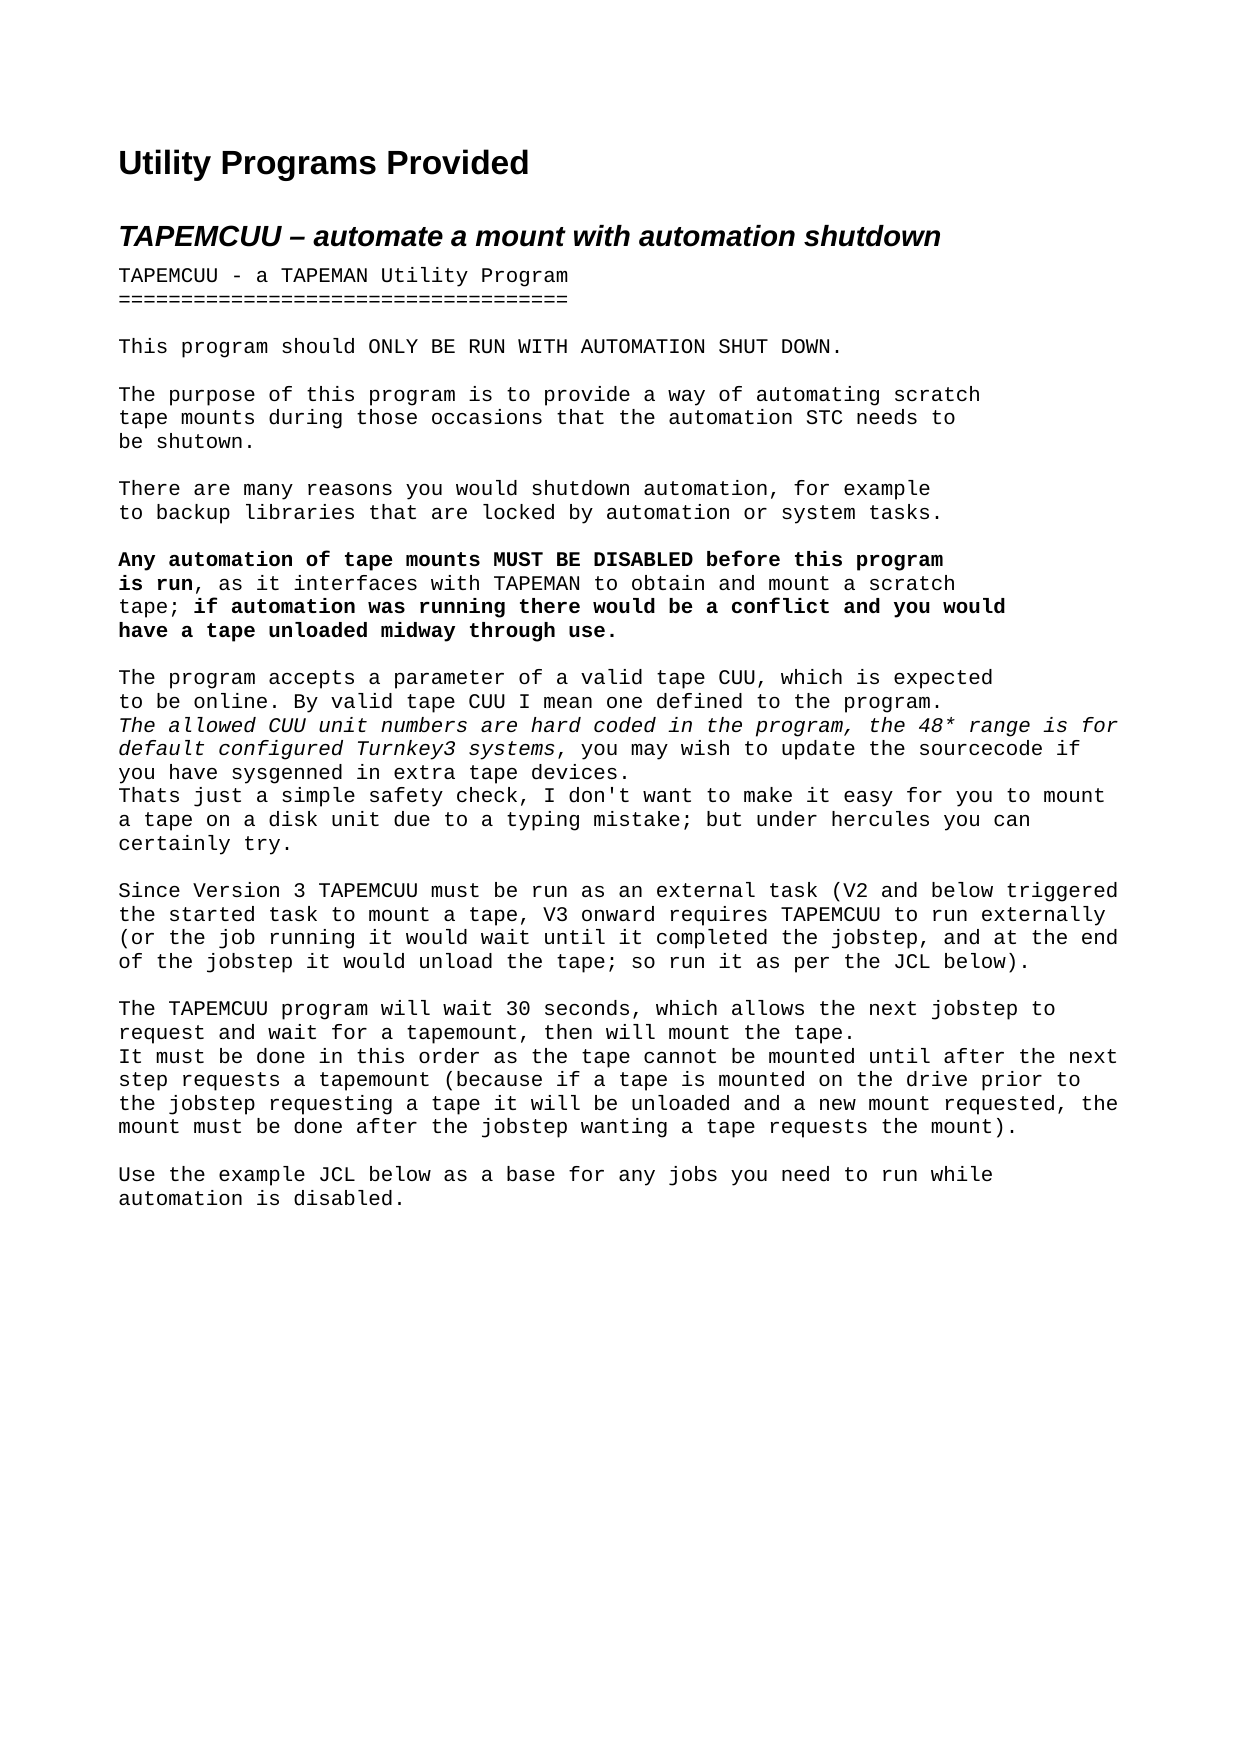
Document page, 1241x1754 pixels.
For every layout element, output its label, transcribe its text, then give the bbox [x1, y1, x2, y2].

text is run, as it interfaces with TAPEMAN to obtain and mount a scratch [118, 573, 1122, 596]
text have a tape unloaded midway through use. [118, 620, 1122, 644]
text Thats just a simple safety check, I don't want to make it easy for you to mount a tape on a disk unit due to a typing mistake; but under hercules you can certainly try. [118, 786, 1122, 856]
text TAPEMCUU - a TAPEMAN Utility Program [118, 265, 1122, 289]
text This program should ONLY BE RUN WITH AUTOMATION SHUT DOWN. [118, 336, 1122, 360]
text tape; if automation was running there would be a conflict and you would [118, 596, 1122, 620]
text Any automation of tape mounts MUST BE DISABLED before this program [118, 549, 1122, 573]
text The purpose of this program is to provide a way of automating scratch [118, 383, 1122, 407]
text The allowed CUU unit numbers are hard coded in the program, the 48* range is for default configured Turnkey3 systems, you may wish to update the sourcecode if you have sysgenned in extra tape devices. [118, 714, 1122, 786]
text The TAPEMCUU program will wait 30 seconds, which allows the next jobstep to request and wait for a tapemount, then will mount the tape. [118, 998, 1122, 1046]
text ==================================== [118, 289, 1122, 313]
text tape mounts during those occasions that the automation STC needs to [118, 407, 1122, 431]
subtitle Utility Programs Provided [118, 143, 1122, 182]
text to backup libraries that are locked by automation or system tasks. [118, 502, 1122, 525]
text be shutown. [118, 431, 1122, 454]
subtitle TAPEMCUU – automate a mount with automation shutdown [118, 219, 1122, 253]
text The program accepts a parameter of a valid tape CUU, which is expected [118, 667, 1122, 691]
text It must be done in this order as the tape cannot be mounted until after the next step requests a tapemount (because if a tape is mounted on the drive prior to the jobstep requesting a tape it will be unloaded and a new mount requested, the mount must be done after the jobstep wanting a tape requests the mount). [118, 1046, 1122, 1140]
text There are many reasons you would shutdown automation, for example [118, 478, 1122, 502]
text Since Version 3 TAPEMCUU must be run as an external task (V2 and below triggered the started task to mount a tape, V3 onward requires TAPEMCUU to run externally (or the job running it would wait until it completed the jobstep, and at the end of the jobstep it would unload the tape; so run it as per the JCL below). [118, 880, 1122, 975]
text to be online. By valid tape CUU I mean one defined to the program. [118, 691, 1122, 714]
text Use the example JCL below as a base for any jobs you need to run while automation is disabled. [118, 1164, 1122, 1211]
